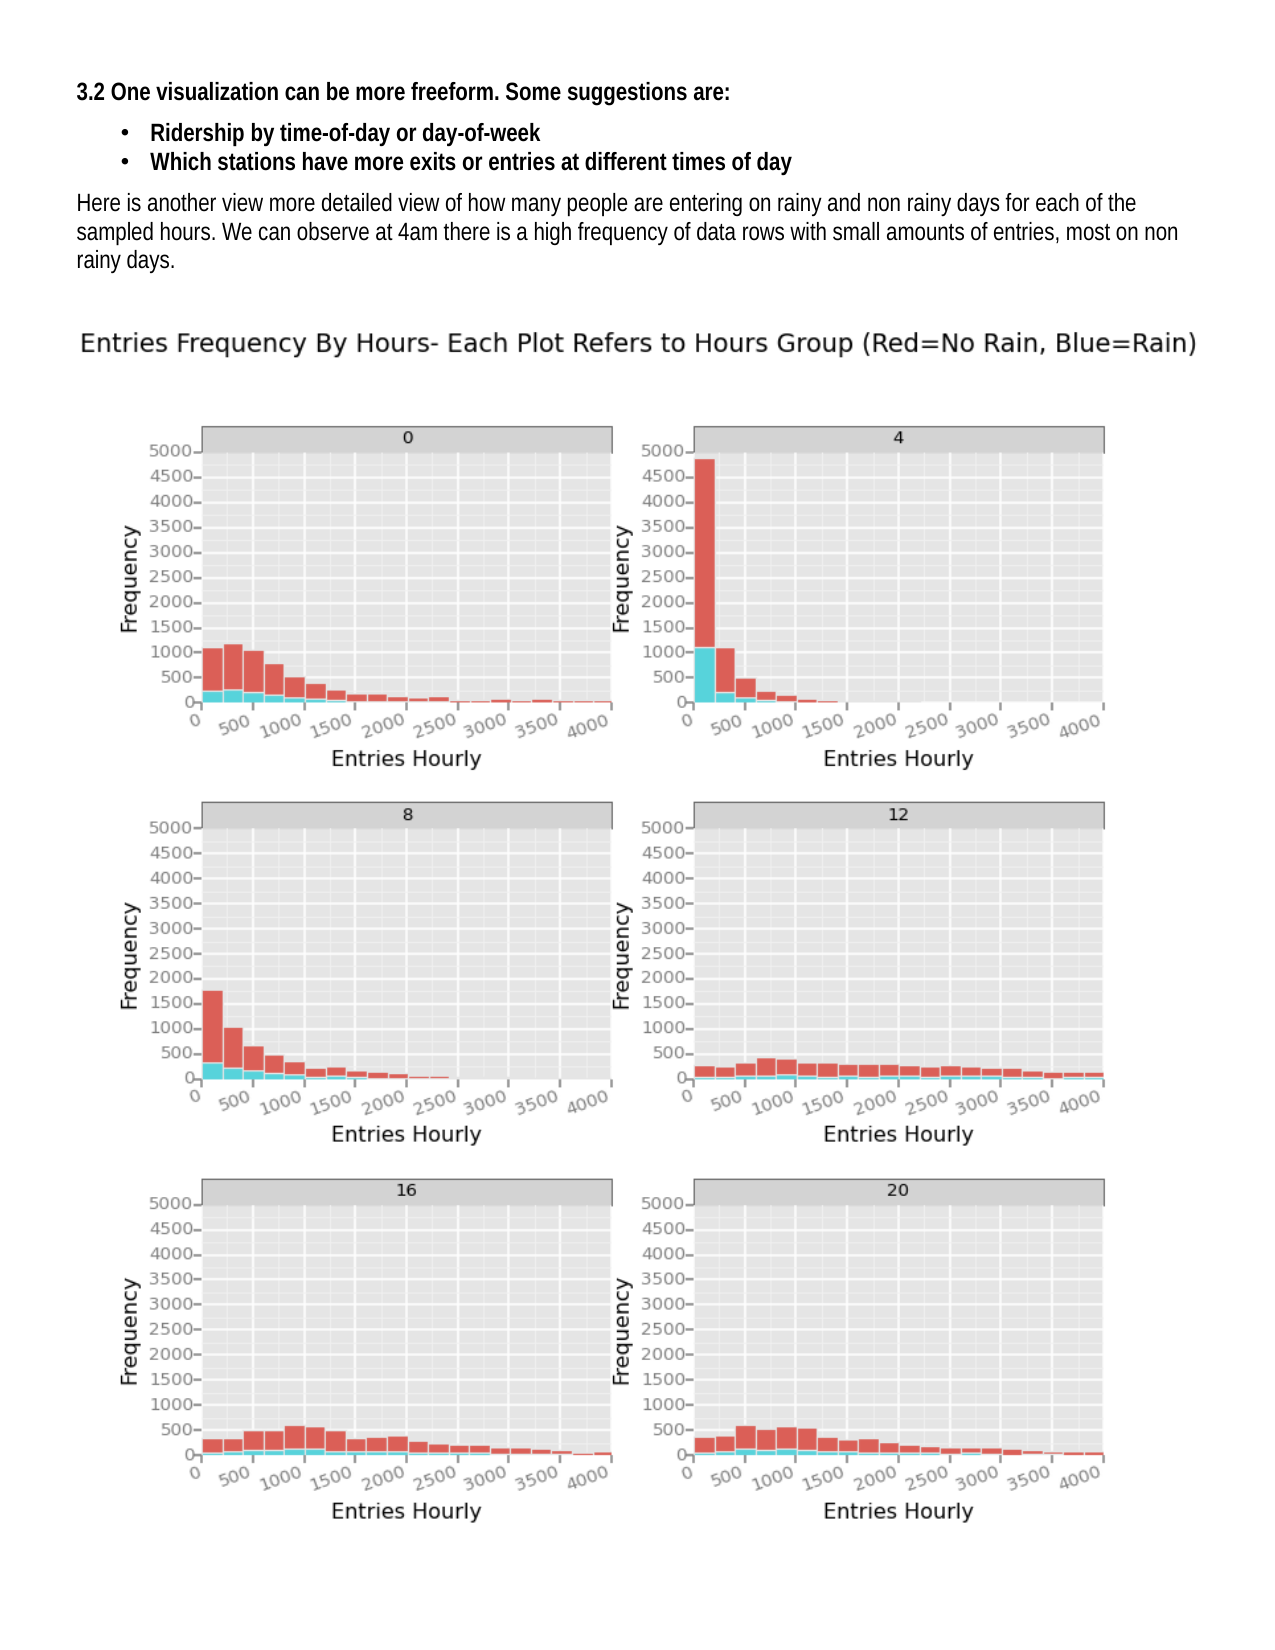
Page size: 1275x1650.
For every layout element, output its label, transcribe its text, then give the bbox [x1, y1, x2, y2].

picture [76, 327, 1199, 1528]
list Which stations have more exits or entries at different times of day [121, 146, 1198, 175]
text 3.2 One visualization can be more freeform. Some suggestions are: [76, 76, 1198, 105]
text Here is another view more detailed view of how many people are entering on rainy and non rainy days for each of the sampled hours. We can observe at 4am there is a high frequency of data rows with small amounts of entries, most on non rainy days. [76, 188, 1198, 274]
list Ridership by time-of-day or day-of-week [121, 118, 1198, 146]
